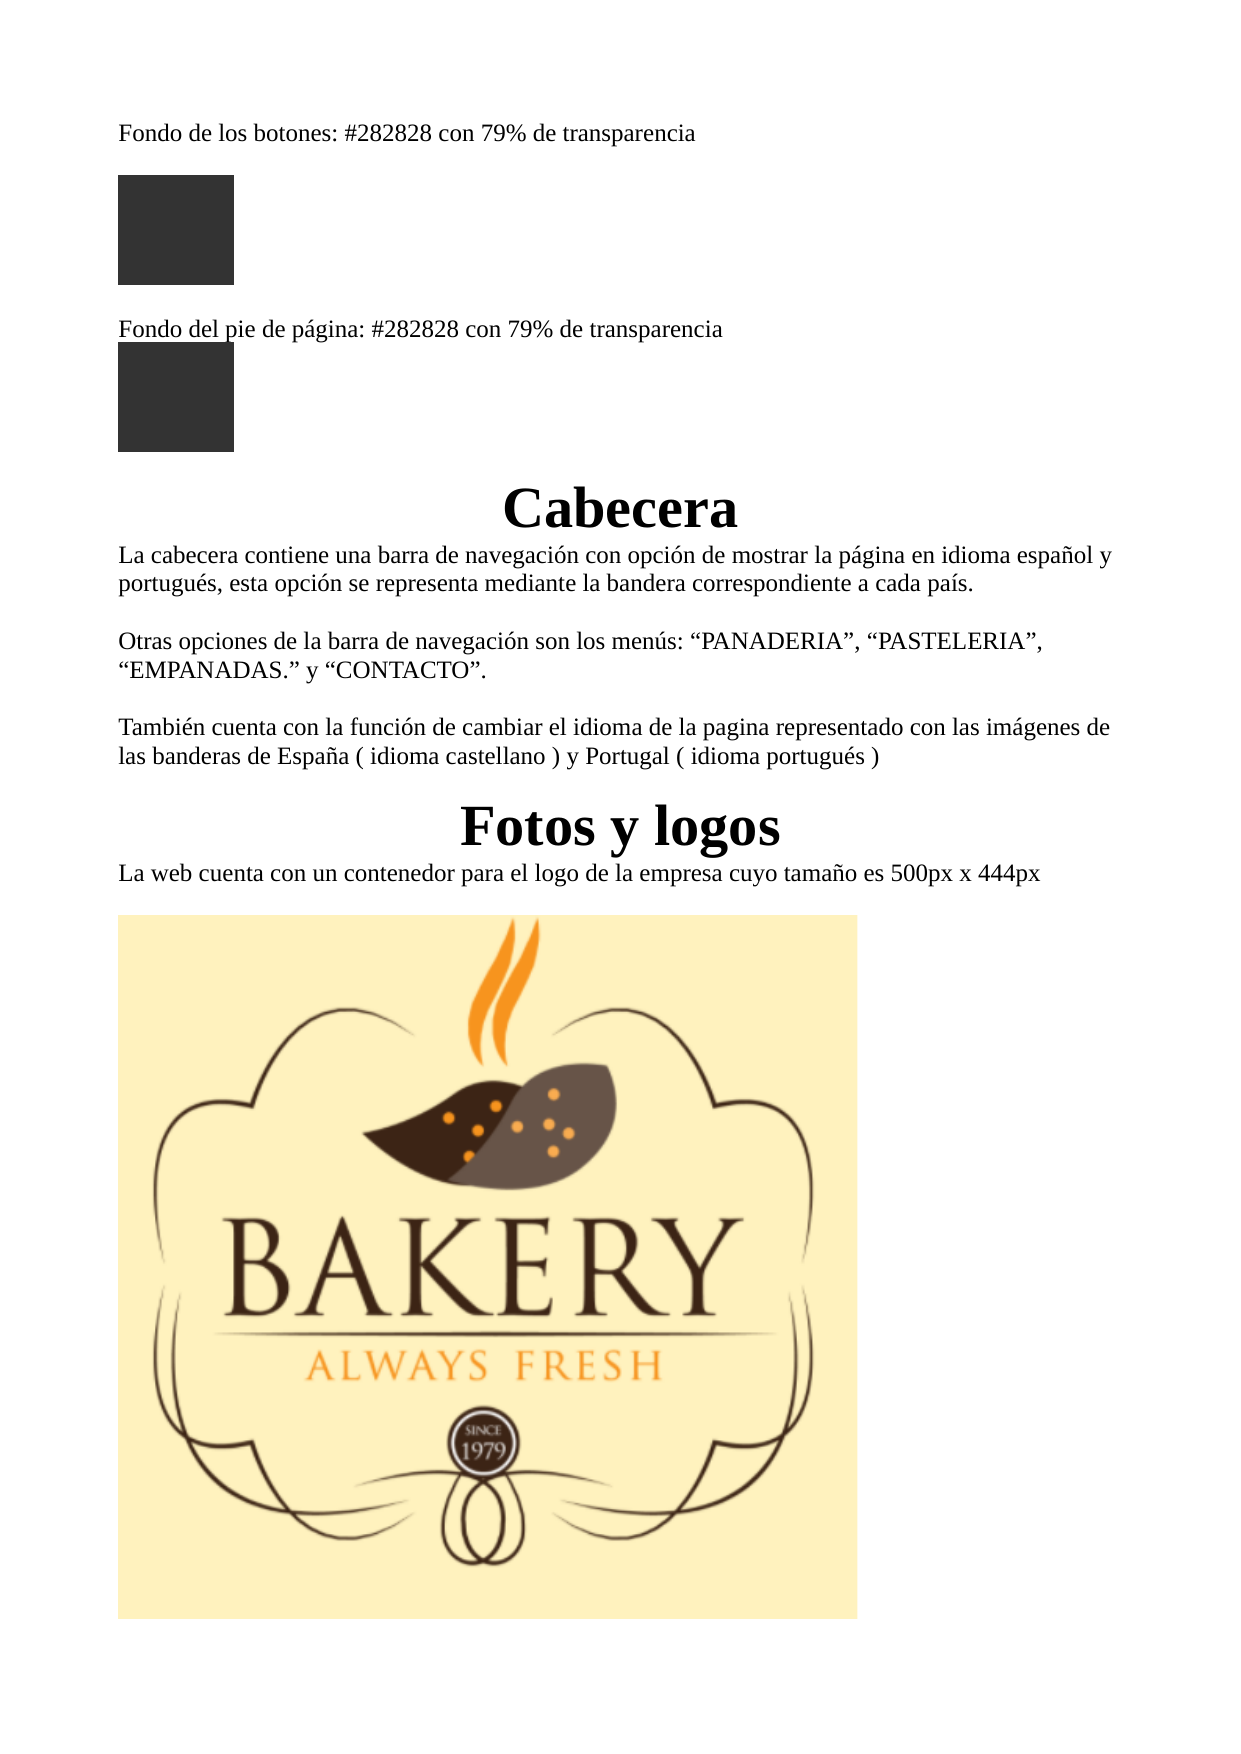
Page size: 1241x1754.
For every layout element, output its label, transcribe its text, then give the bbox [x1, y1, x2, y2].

text La web cuenta con un contenedor para el logo de la empresa cuyo tamaño es 500px x 444px [118, 858, 1122, 886]
picture [118, 342, 234, 452]
text Otras opciones de la barra de navegación son los menús: “PANADERIA”, “PASTELERIA”, “EMPANADAS.” y “CONTACTO”. [118, 626, 1122, 683]
text También cuenta con la función de cambiar el idioma de la pagina representado con las imágenes de las banderas de España ( idioma castellano ) y Portugal ( idioma portugués ) [118, 712, 1122, 770]
text Fondo de los botones: #282828 con 79% de transparencia [118, 118, 1122, 147]
text Fondo del pie de página: #282828 con 79% de transparencia [118, 314, 1122, 342]
text La cabecera contiene una barra de navegación con opción de mostrar la página en idioma español y portugués, esta opción se representa mediante la bandera correspondiente a cada país. [118, 540, 1122, 597]
picture [118, 175, 234, 285]
picture [118, 915, 858, 1619]
subtitle Cabecera [118, 473, 1122, 540]
subtitle Fotos y logos [118, 791, 1122, 858]
